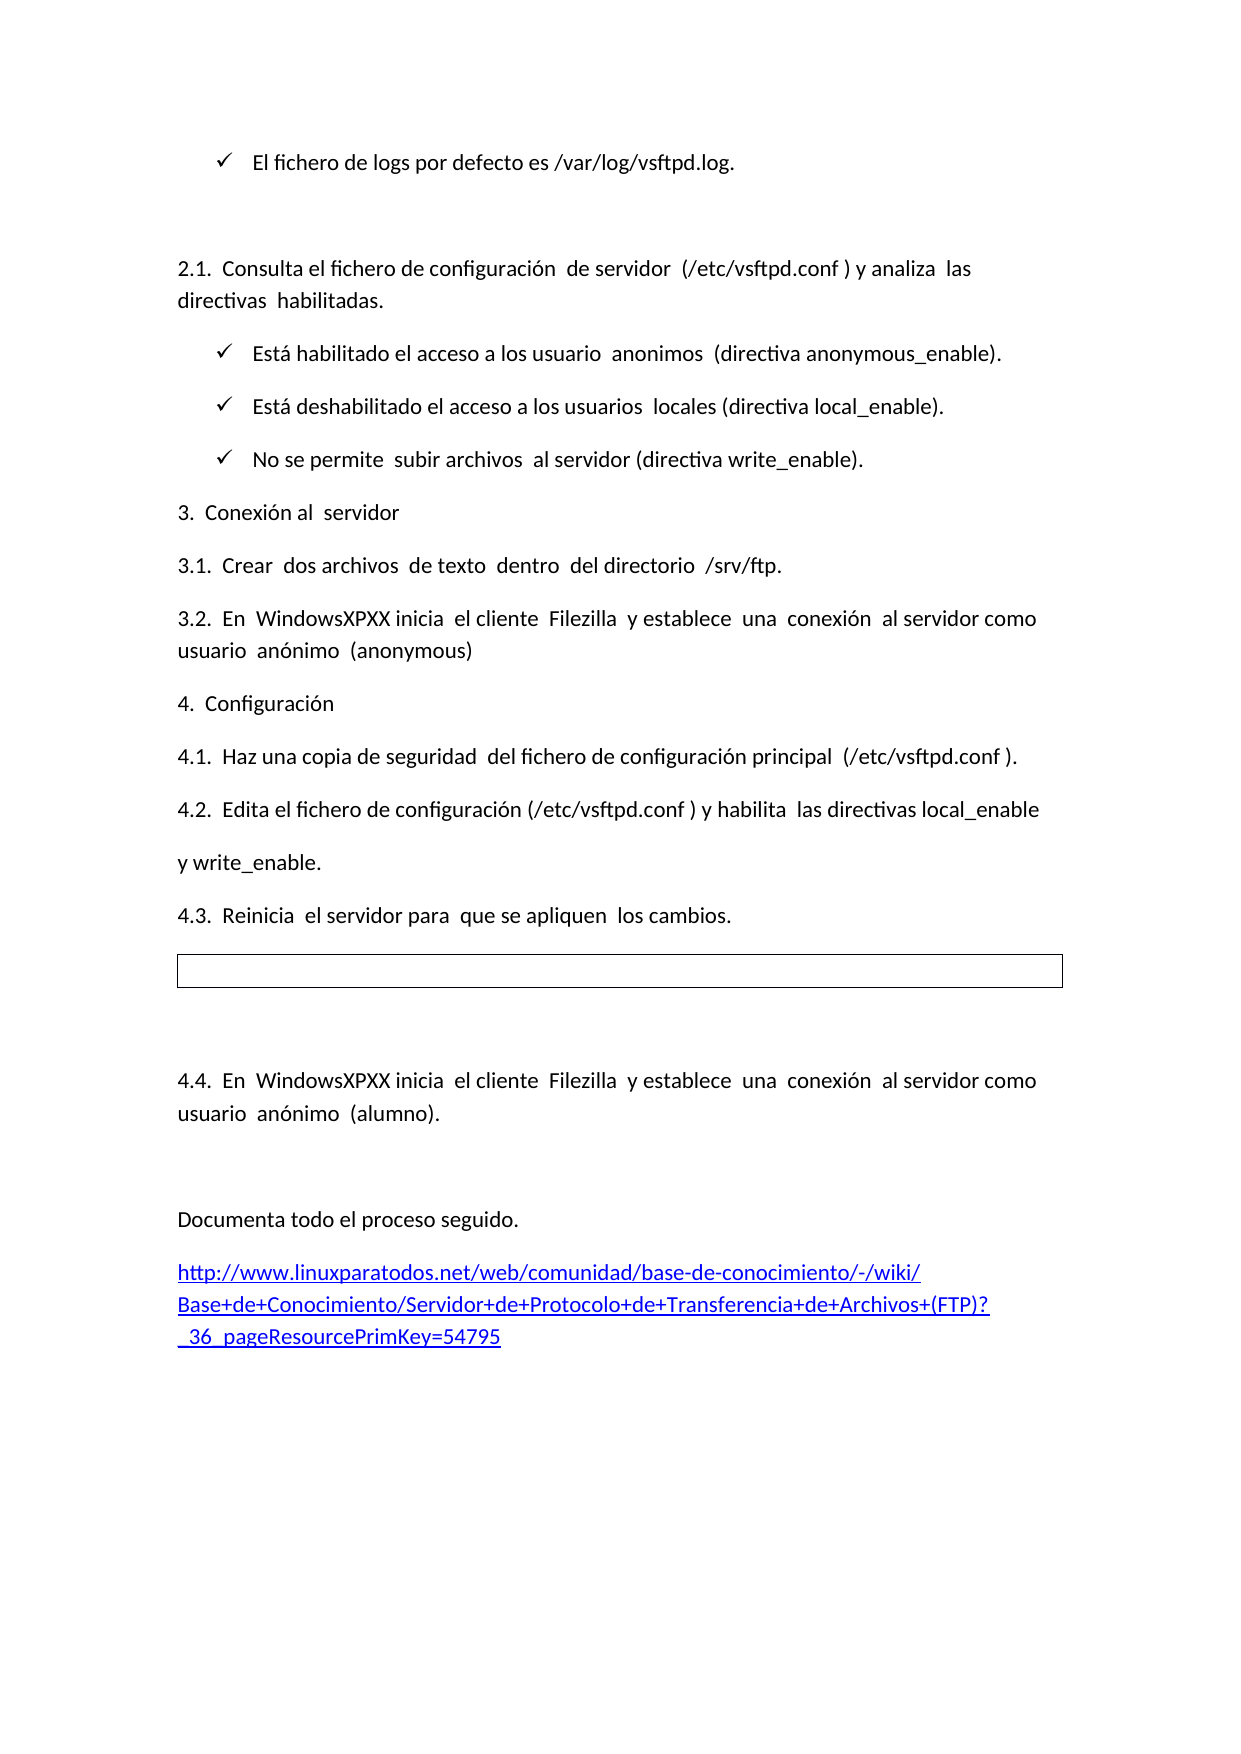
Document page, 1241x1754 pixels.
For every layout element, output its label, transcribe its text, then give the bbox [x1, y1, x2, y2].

text 4.3. Reinicia el servidor para que se apliquen los cambios. [177, 901, 1063, 929]
text 3.1. Crear dos archivos de texto dentro del directorio /srv/ftp. [177, 551, 1063, 579]
list No se permite subir archivos al servidor (directiva write_enable). [215, 445, 1063, 473]
text 4.4. En WindowsXPXX inicia el cliente Filezilla y establece una conexión al servidor como usuario anónimo (alumno). [177, 1067, 1063, 1127]
text 4.2. Edita el fichero de configuración (/etc/vsftpd.conf ) y habilita las directivas local_enable [177, 795, 1063, 823]
text 2.1. Consulta el fichero de configuración de servidor (/etc/vsftpd.conf ) y analiza las directivas habilitadas. [177, 254, 1063, 314]
list Está deshabilitado el acceso a los usuarios locales (directiva local_enable). [215, 392, 1063, 420]
text 3.2. En WindowsXPXX inicia el cliente Filezilla y establece una conexión al servidor como usuario anónimo (anonymous) [177, 604, 1063, 664]
list El fichero de logs por defecto es /var/log/vsftpd.log. [215, 148, 1063, 176]
list Está habilitado el acceso a los usuario anonimos (directiva anonymous_enable). [215, 339, 1063, 367]
text y write_enable. [177, 848, 1063, 876]
text Documenta todo el proceso seguido. [177, 1205, 1063, 1233]
text 4.1. Haz una copia de seguridad del fichero de configuración principal (/etc/vsftpd.conf ). [177, 742, 1063, 770]
text 3. Conexión al servidor [177, 498, 1063, 526]
text 4. Configuración [177, 689, 1063, 717]
text http://www.linuxparatodos.net/web/comunidad/base-de-conocimiento/-/wiki/Base+de+Conocimiento/Servidor+de+Protocolo+de+Transferencia+de+Archivos+(FTP)?_36_pageResourcePrimKey=54795 [177, 1258, 1063, 1350]
